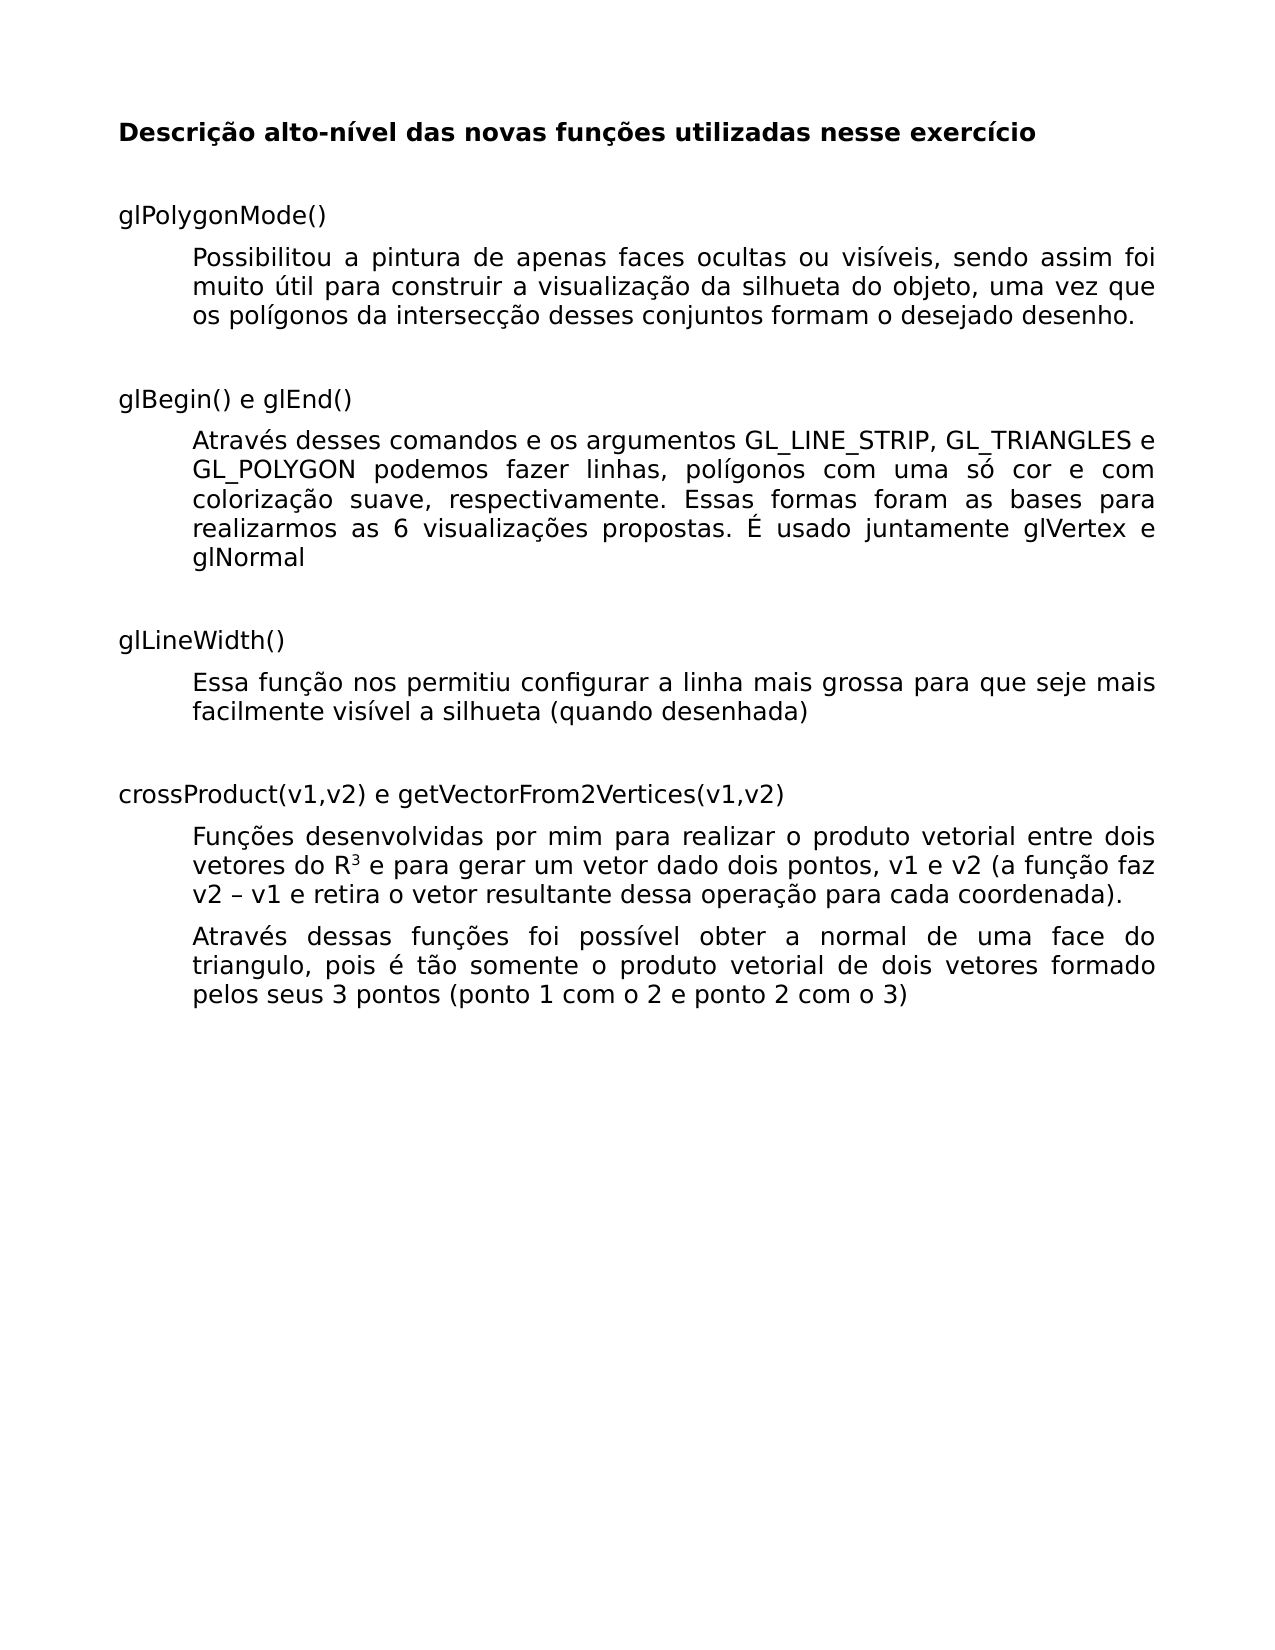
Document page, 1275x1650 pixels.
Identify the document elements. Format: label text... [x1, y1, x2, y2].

text Descrição alto-nível das novas funções utilizadas nesse exercício [118, 118, 1157, 147]
text Possibilitou a pintura de apenas faces ocultas ou visíveis, sendo assim foi muito útil para construir a visualização da silhueta do objeto, uma vez que os polígonos da intersecção desses conjuntos formam o desejado desenho. [192, 243, 1157, 331]
text Essa função nos permitiu configurar a linha mais grossa para que seje mais facilmente visível a silhueta (quando desenhada) [192, 668, 1157, 726]
text glBegin() e glEnd() [118, 385, 1157, 414]
text Através dessas funções foi possível obter a normal de uma face do triangulo, pois é tão somente o produto vetorial de dois vetores formado pelos seus 3 pontos (ponto 1 com o 2 e ponto 2 com o 3) [192, 922, 1157, 1010]
text crossProduct(v1,v2) e getVectorFrom2Vertices(v1,v2) [118, 781, 1157, 810]
text Funções desenvolvidas por mim para realizar o produto vetorial entre dois vetores do R3 e para gerar um vetor dado dois pontos, v1 e v2 (a função faz v2 – v1 e retira o vetor resultante dessa operação para cada coordenada). [192, 822, 1157, 910]
text Através desses comandos e os argumentos GL_LINE_STRIP, GL_TRIANGLES e GL_POLYGON podemos fazer linhas, polígonos com uma só cor e com colorização suave, respectivamente. Essas formas foram as bases para realizarmos as 6 visualizações propostas. É usado juntamente glVertex e glNormal [192, 426, 1157, 572]
text glPolygonMode() [118, 201, 1157, 231]
text glLineWidth() [118, 626, 1157, 656]
